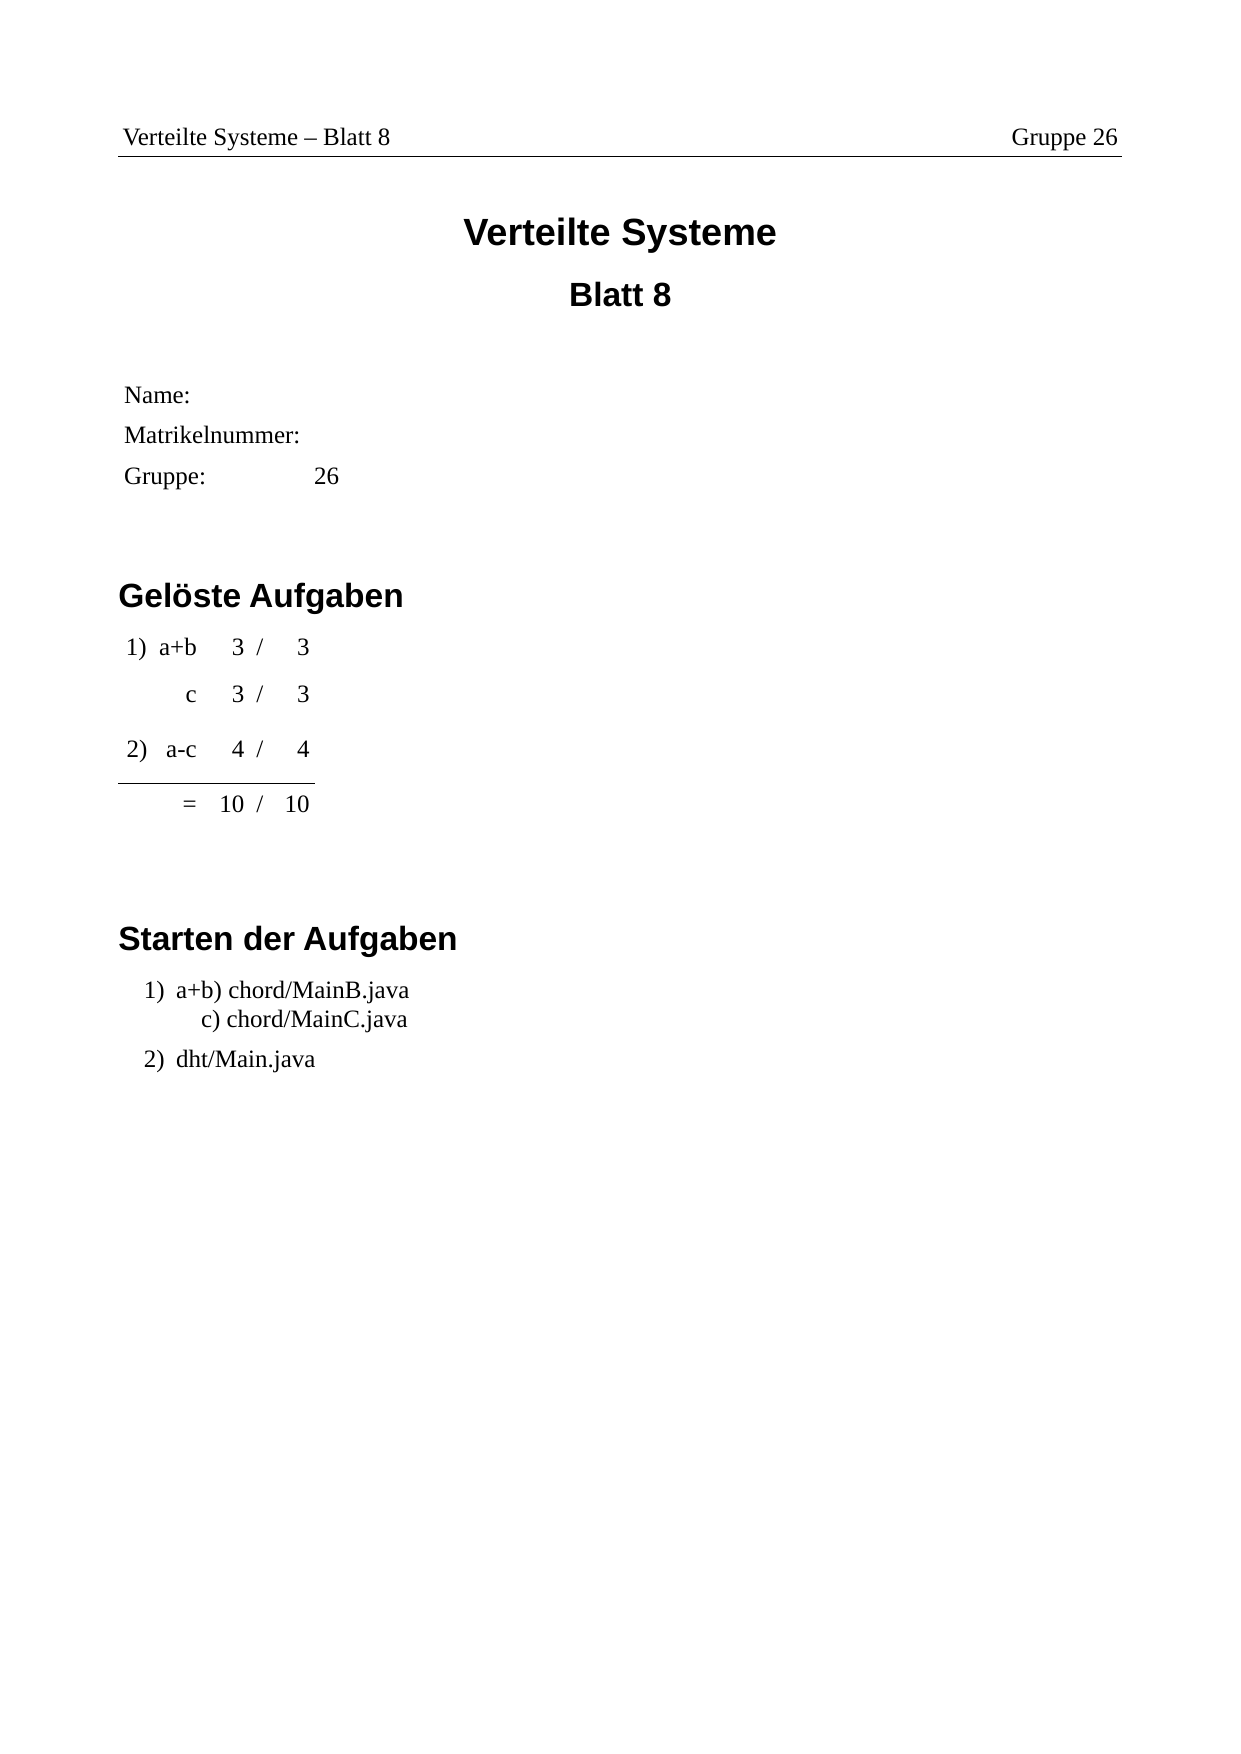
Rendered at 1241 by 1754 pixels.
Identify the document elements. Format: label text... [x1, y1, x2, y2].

table_header [308, 375, 1122, 415]
table_cell 3 [202, 674, 250, 728]
table_cell Gruppe: [118, 455, 308, 495]
table_cell 3 [269, 674, 315, 728]
table_cell 2) a-c [118, 729, 202, 783]
table_cell / [250, 784, 268, 838]
table_cell [308, 415, 1122, 455]
table_header Name: [118, 375, 308, 415]
table_header 1) a+b [118, 627, 202, 674]
table_header 3 [202, 627, 250, 674]
table_cell dht/Main.java [170, 1039, 672, 1079]
subtitle Verteilte Systeme [118, 210, 1122, 254]
table_cell / [250, 674, 268, 728]
table_cell 26 [308, 455, 1122, 495]
subtitle Gelöste Aufgaben [118, 576, 1122, 614]
table_cell Matrikelnummer: [118, 415, 308, 455]
table_cell / [250, 729, 268, 783]
table_cell = [118, 784, 202, 838]
table_cell 10 [202, 784, 250, 838]
table_header 3 [269, 627, 315, 674]
table_cell 4 [202, 729, 250, 783]
table_cell c [118, 674, 202, 728]
subtitle Starten der Aufgaben [118, 918, 1122, 957]
table_header 1) [118, 970, 170, 1038]
table_header a+b) chord/MainB.java c) chord/MainC.java [170, 970, 672, 1038]
subtitle Blatt 8 [118, 274, 1122, 313]
table_cell 10 [269, 784, 315, 838]
table_header / [250, 627, 268, 674]
table_cell 4 [269, 729, 315, 783]
table_cell 2) [118, 1039, 170, 1079]
